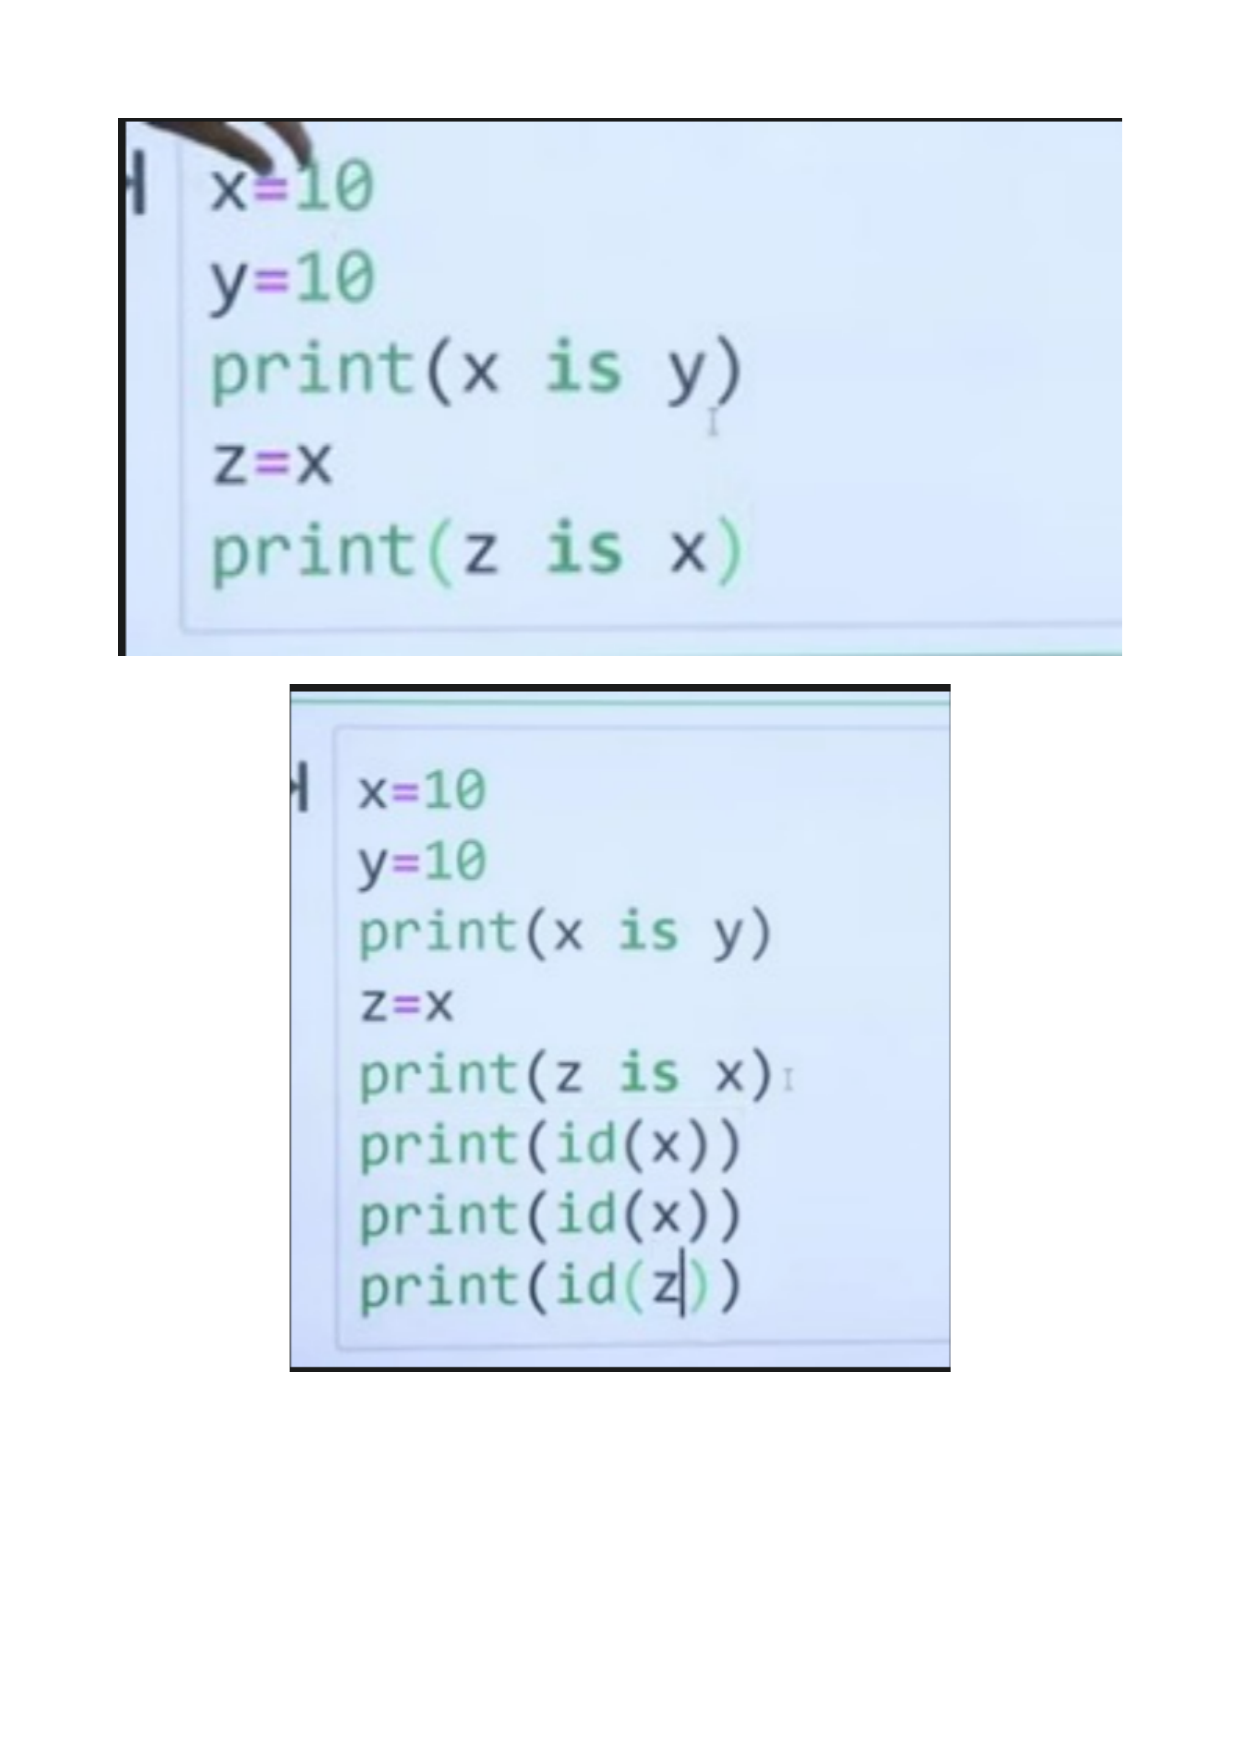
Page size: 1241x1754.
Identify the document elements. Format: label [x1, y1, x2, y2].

picture [118, 118, 1123, 656]
picture [289, 684, 951, 1372]
